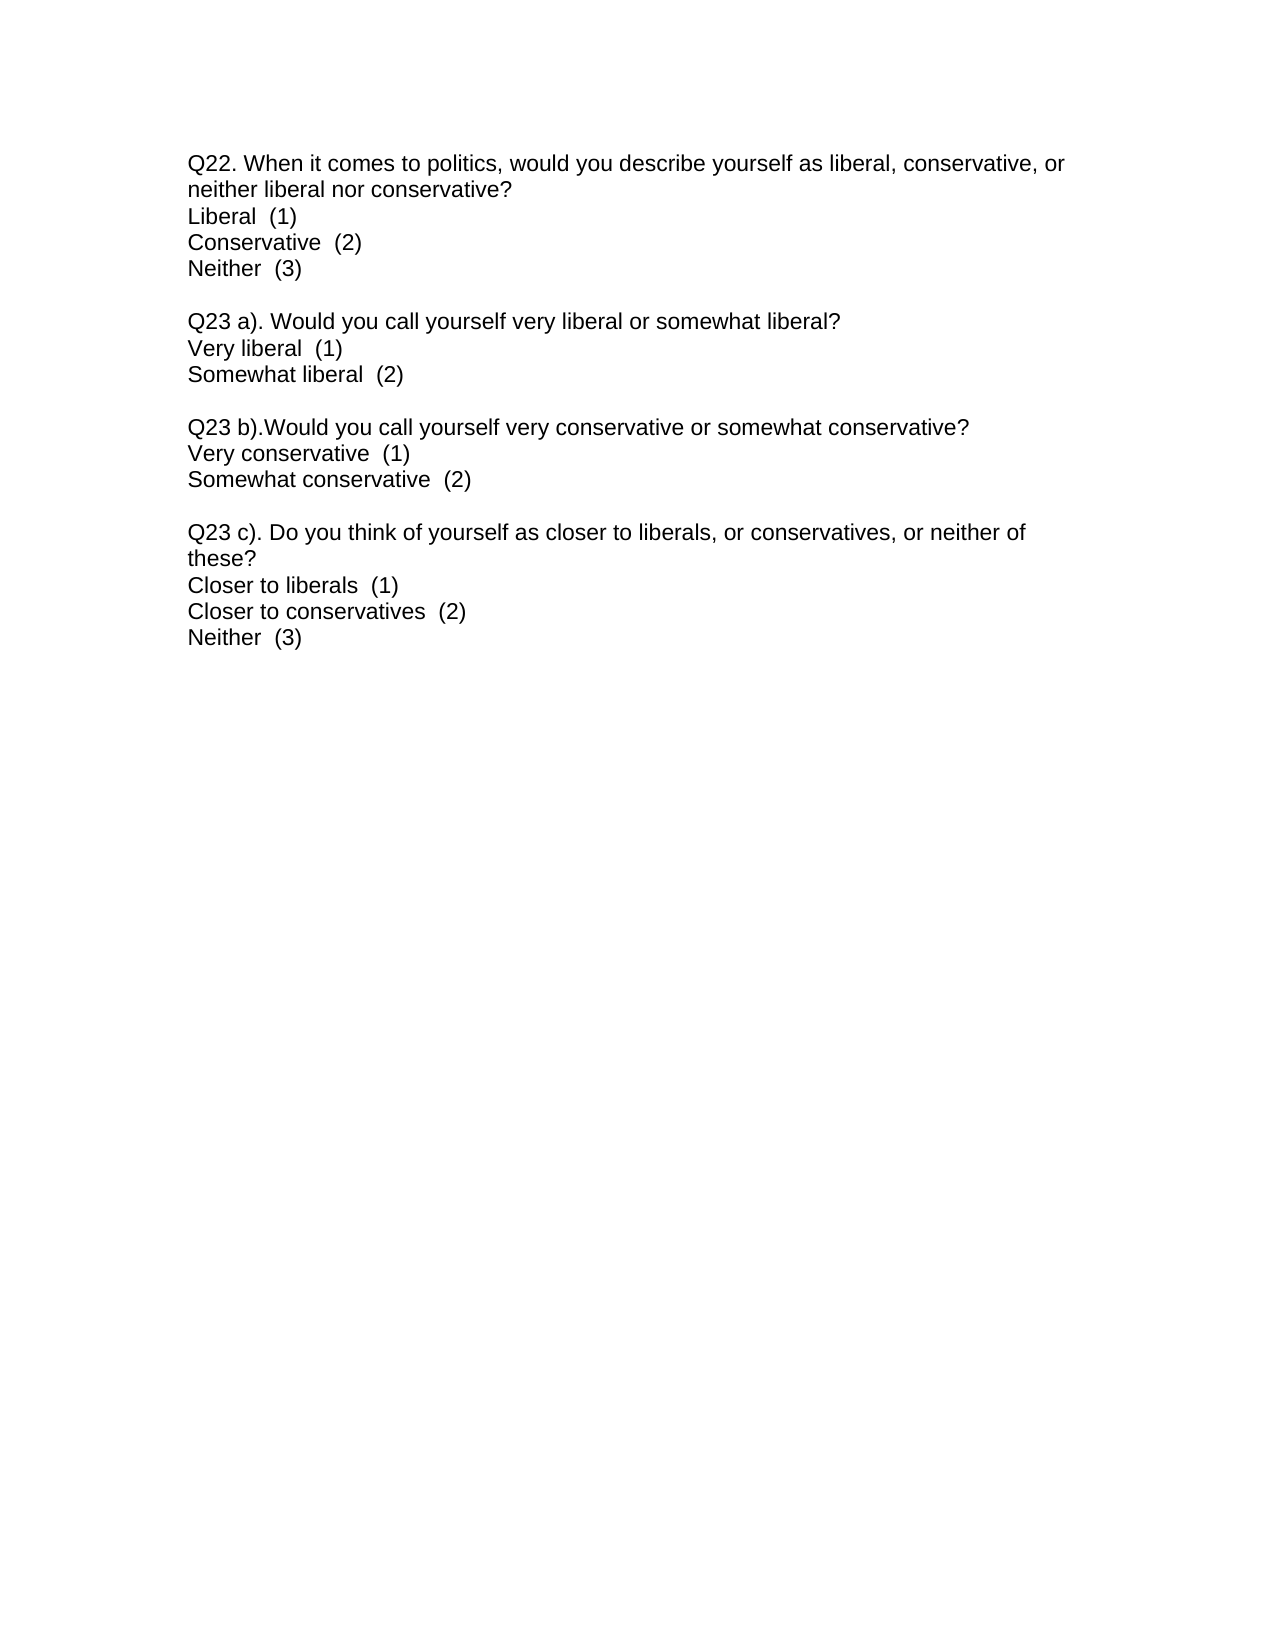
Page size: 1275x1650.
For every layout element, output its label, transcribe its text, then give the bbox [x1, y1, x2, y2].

text Q23 b).Would you call yourself very conservative or somewhat conservative? [187, 413, 1087, 440]
text Closer to liberals (1) [187, 572, 1087, 598]
text Somewhat liberal (2) [187, 361, 1087, 387]
text Q23 a). Would you call yourself very liberal or somewhat liberal? [187, 308, 1087, 334]
text Q22. When it comes to politics, would you describe yourself as liberal, conservative, or neither liberal nor conservative? [187, 150, 1087, 203]
text Q23 c). Do you think of yourself as closer to liberals, or conservatives, or neither of these? [187, 519, 1087, 572]
text Somewhat conservative (2) [187, 466, 1087, 493]
text Conservative (2) [187, 229, 1087, 255]
text Neither (3) [187, 255, 1087, 282]
text Very conservative (1) [187, 440, 1087, 466]
text Liberal (1) [187, 203, 1087, 229]
text Very liberal (1) [187, 334, 1087, 361]
text Closer to conservatives (2) [187, 598, 1087, 624]
text Neither (3) [187, 624, 1087, 651]
